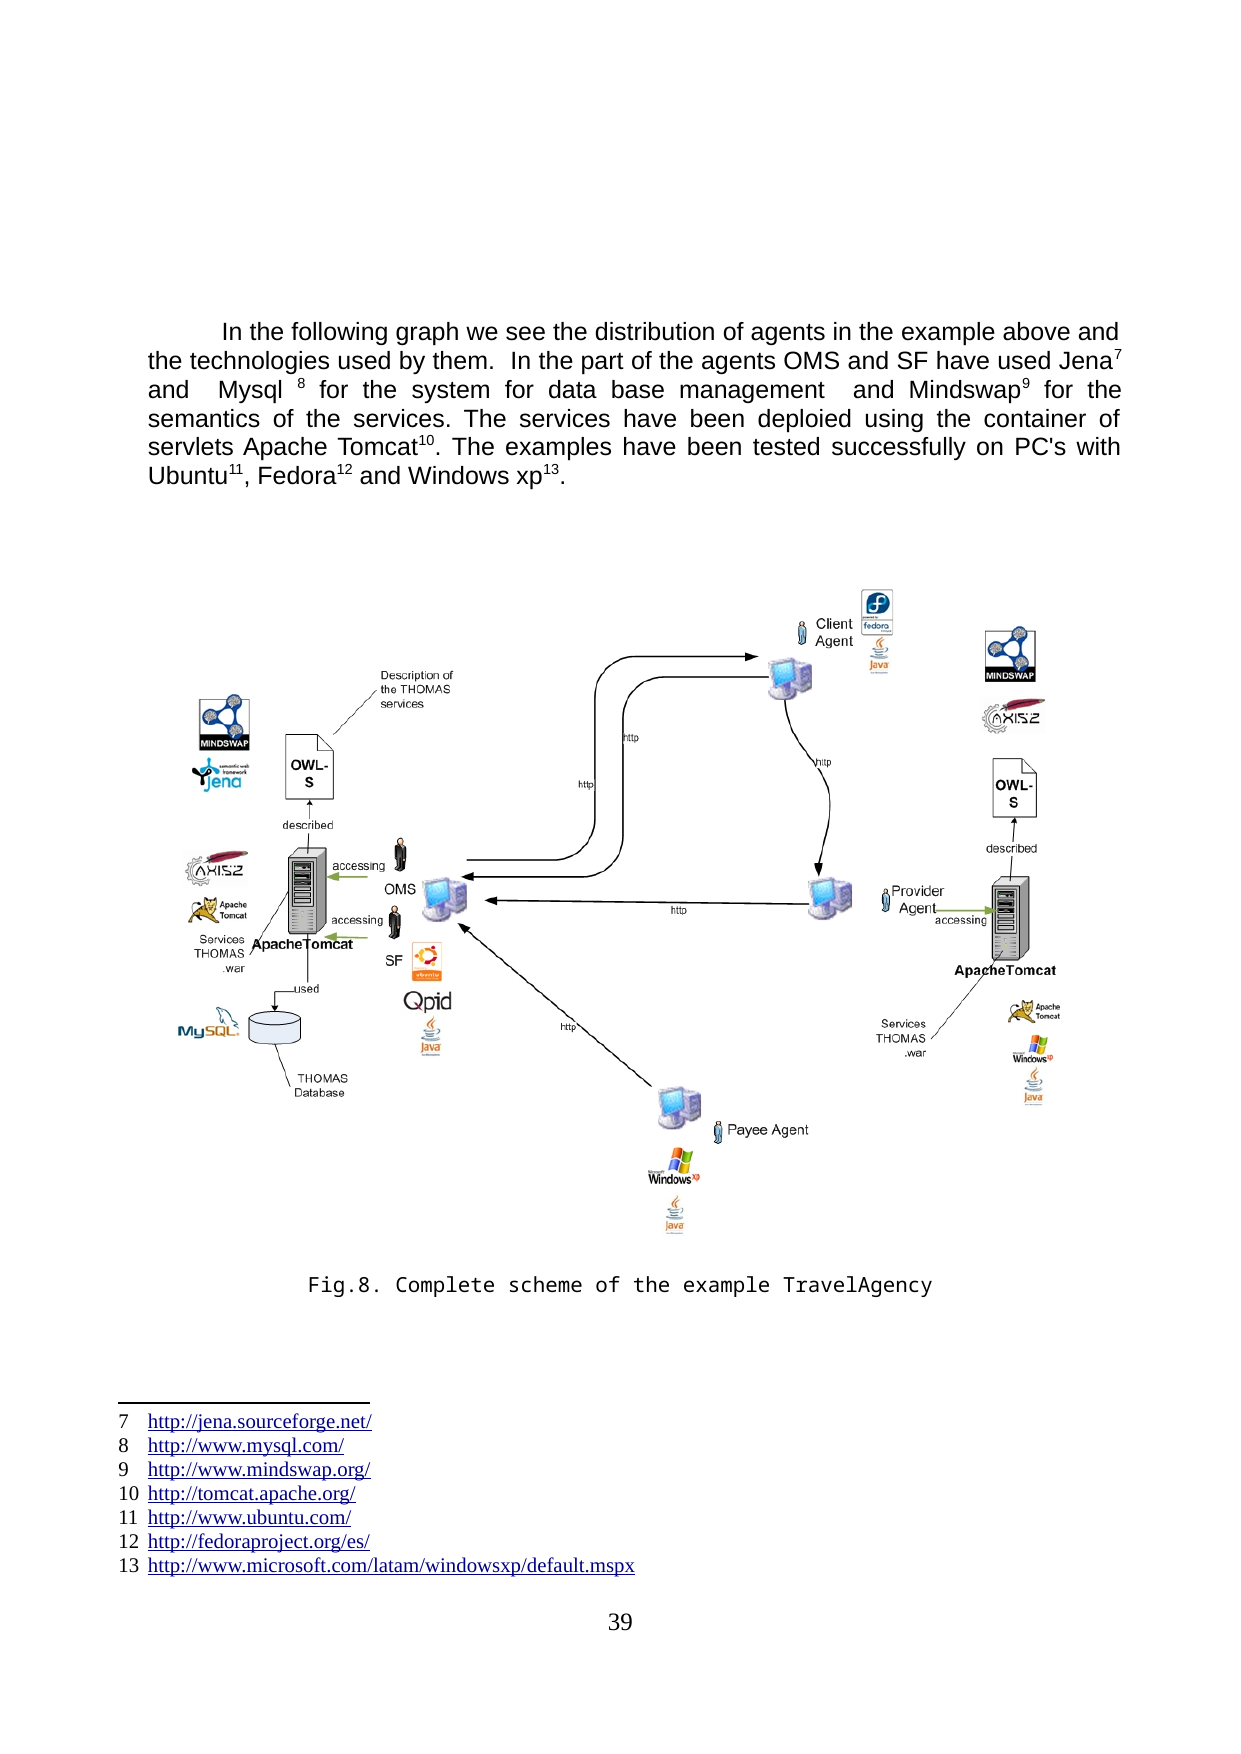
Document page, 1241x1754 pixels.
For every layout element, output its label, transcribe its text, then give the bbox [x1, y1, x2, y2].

text http://tomcat.apache.org/ [118, 1481, 1122, 1505]
text http://jena.sourceforge.net/ [118, 1409, 1122, 1433]
text http://fedoraproject.org/es/ [118, 1529, 1122, 1553]
text In the following graph we see the distribution of agents in the example above and the technologies used by them. In the part of the agents OMS and SF have used Jena and Mysql for the system for data base management and Mindswap for the semantics of the services. The services have been deploied using the container of servlets Apache Tomcat. The examples have been tested successfully on PC's with Ubuntu, Fedora and Windows xp. [148, 317, 1122, 490]
text http://www.mindswap.org/ [118, 1457, 1122, 1481]
text Fig.8. Complete scheme of the example TravelAgency [118, 1270, 1122, 1298]
text http://www.microsoft.com/latam/windowsxp/default.mspx [118, 1553, 1122, 1577]
picture [177, 587, 1063, 1242]
text http://www.mysql.com/ [118, 1433, 1122, 1457]
text http://www.ubuntu.com/ [118, 1505, 1122, 1529]
